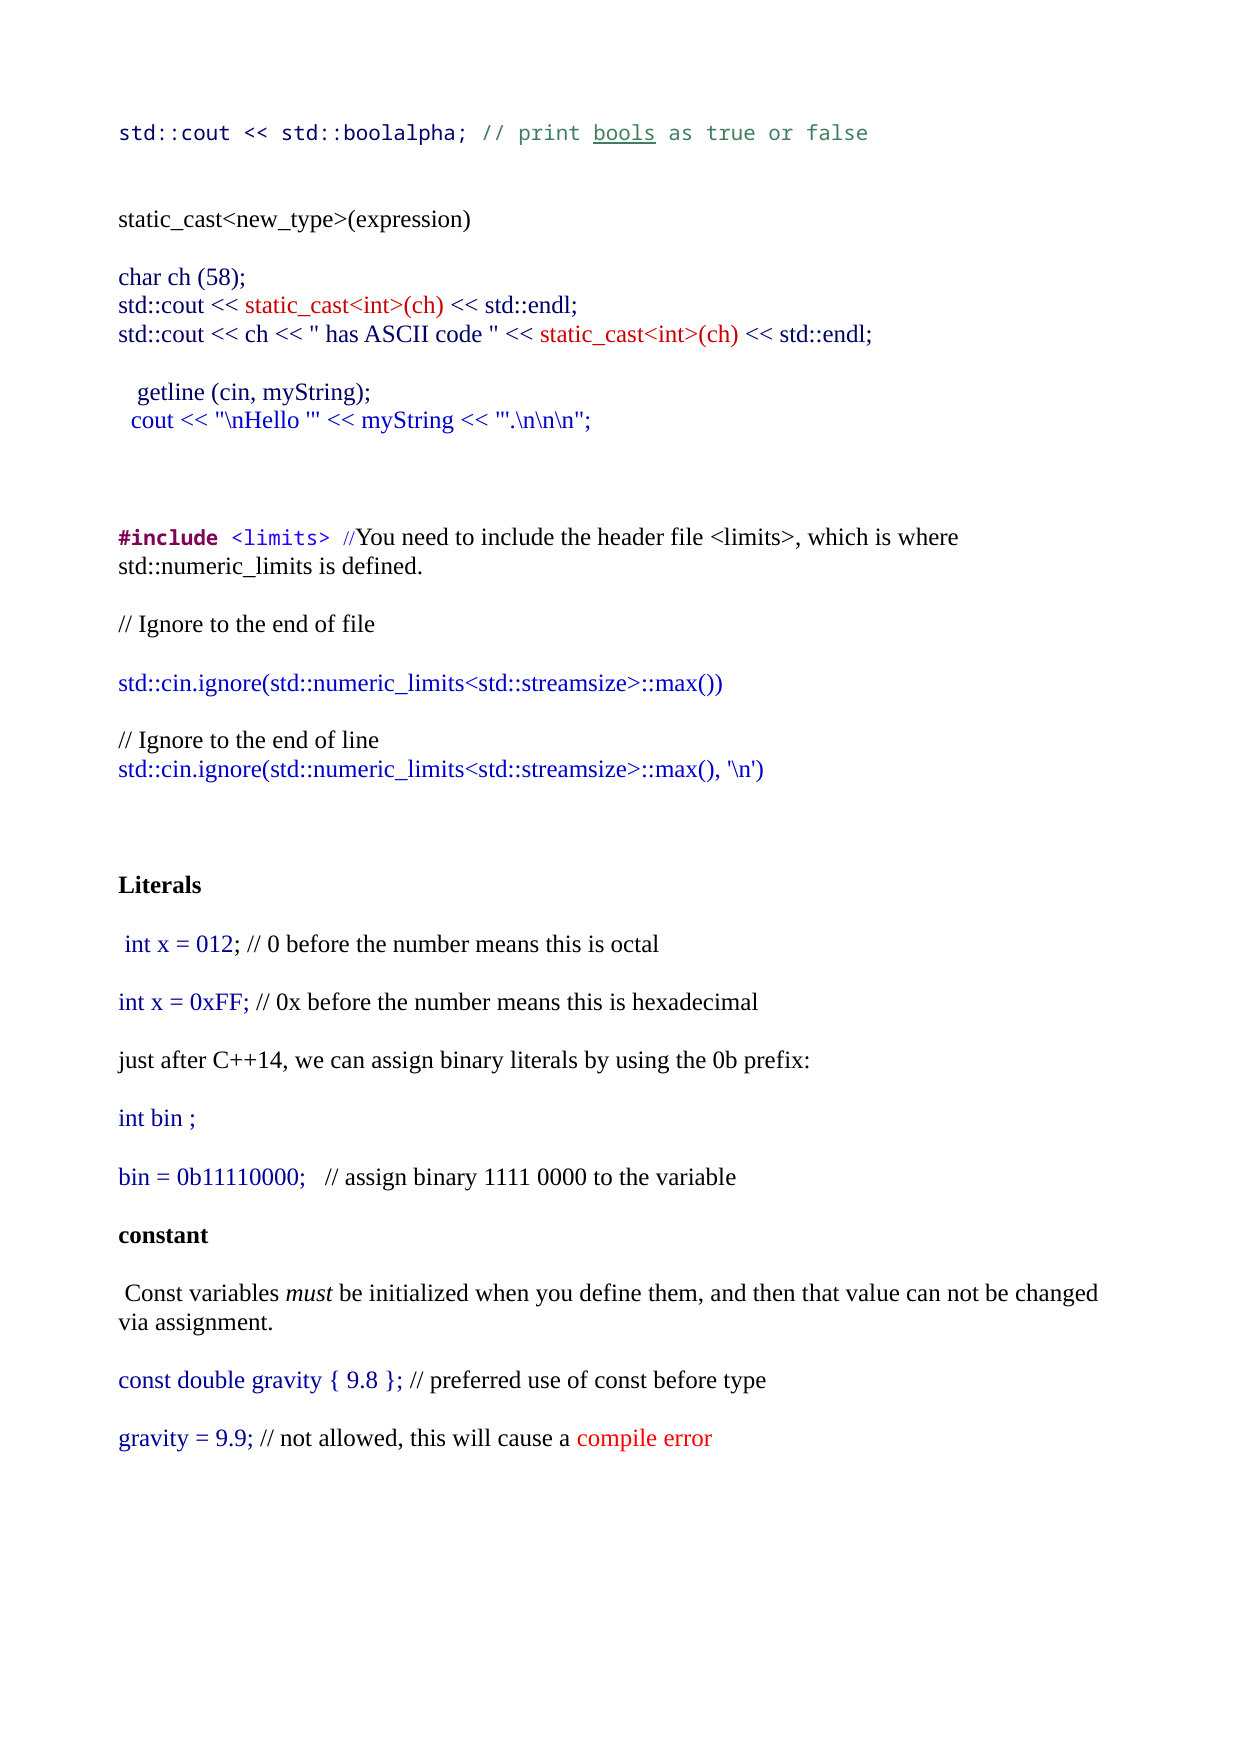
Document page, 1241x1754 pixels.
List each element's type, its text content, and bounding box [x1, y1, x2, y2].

text constant [118, 1220, 1122, 1248]
text const double gravity { 9.8 }; // preferred use of const before type [118, 1365, 1122, 1394]
text // Ignore to the end of file [118, 609, 1122, 638]
text getline (cin, myString); [118, 377, 1122, 405]
text std::cin.ignore(std::numeric_limits<std::streamsize>::max()) [118, 668, 1122, 696]
text #include <limits> //You need to include the header file <limits>, which is where std::numeric_limits is defined. [118, 522, 1122, 580]
text gravity = 9.9; // not allowed, this will cause a compile error [118, 1423, 1122, 1452]
text std::cout << ch << " has ASCII code " << static_cast<int>(ch) << std::endl; [118, 319, 1122, 348]
text cout << "\nHello '" << myString << "'.\n\n\n"; [118, 405, 1122, 434]
text just after C++14, we can assign binary literals by using the 0b prefix: [118, 1045, 1122, 1074]
text int x = 012; // 0 before the number means this is octal [118, 929, 1122, 957]
text int bin ; [118, 1103, 1122, 1132]
text Const variables must be initialized when you define them, and then that value can not be changed via assignment. [118, 1278, 1122, 1336]
text // Ignore to the end of line [118, 725, 1122, 754]
text std::cin.ignore(std::numeric_limits<std::streamsize>::max(), '\n') [118, 754, 1122, 783]
text bin = 0b11110000; // assign binary 1111 0000 to the variable [118, 1162, 1122, 1190]
text std::cout << static_cast<int>(ch) << std::endl; [118, 290, 1122, 319]
text int x = 0xFF; // 0x before the number means this is hexadecimal [118, 987, 1122, 1016]
text std::cout << std::boolalpha; // print bools as true or false [118, 118, 1122, 147]
text char ch (58); [118, 262, 1122, 290]
text Literals [118, 870, 1122, 899]
text static_cast<new_type>(expression) [118, 204, 1122, 233]
